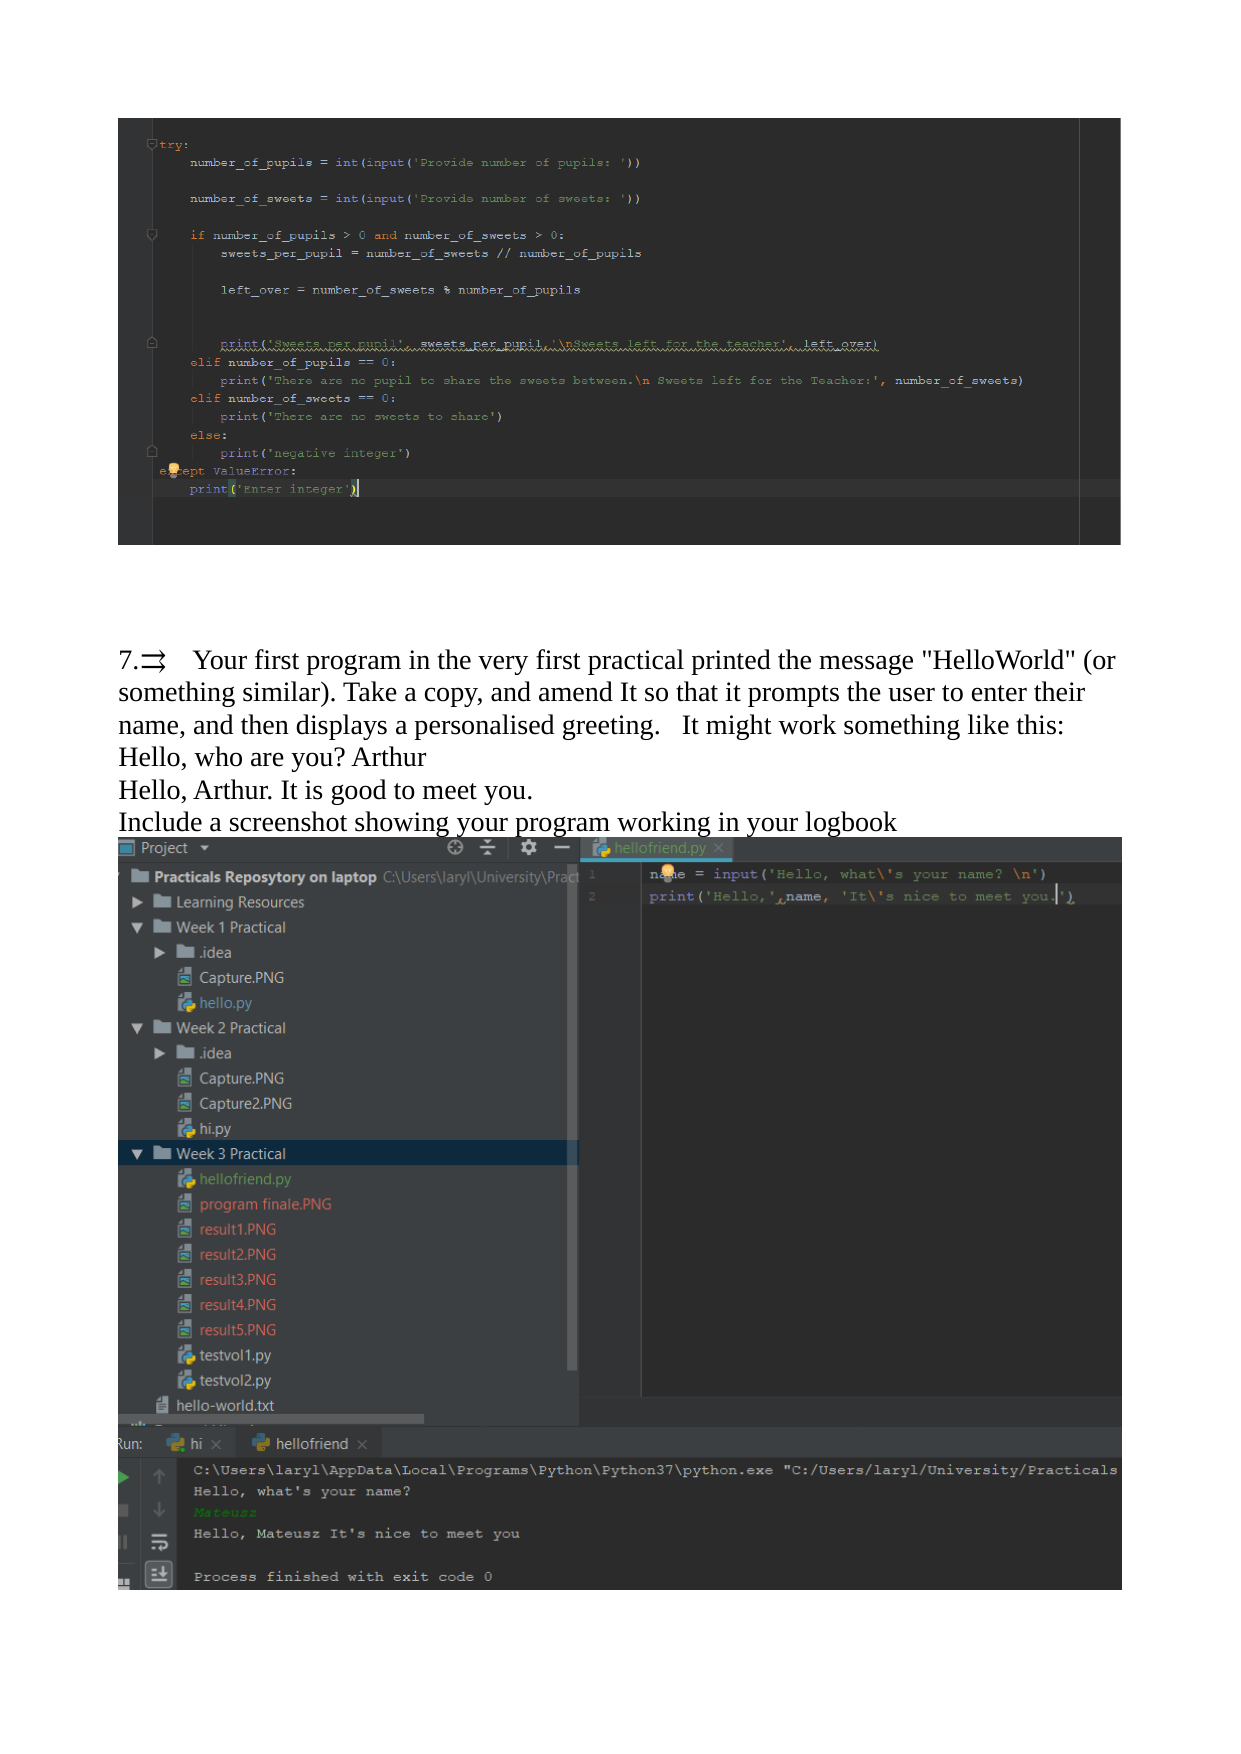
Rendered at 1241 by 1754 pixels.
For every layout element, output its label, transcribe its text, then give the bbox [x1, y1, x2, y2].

text 7.⇉ Your first program in the very first practical printed the message "HelloWorld" (or something similar). Take a copy, and amend It so that it prompts the user to enter their name, and then displays a personalised greeting. It might work something like this: Hello, who are you? Arthur Hello, Arthur. It is good to meet you. Include a screenshot showing your program working in your logbook [118, 642, 1122, 837]
